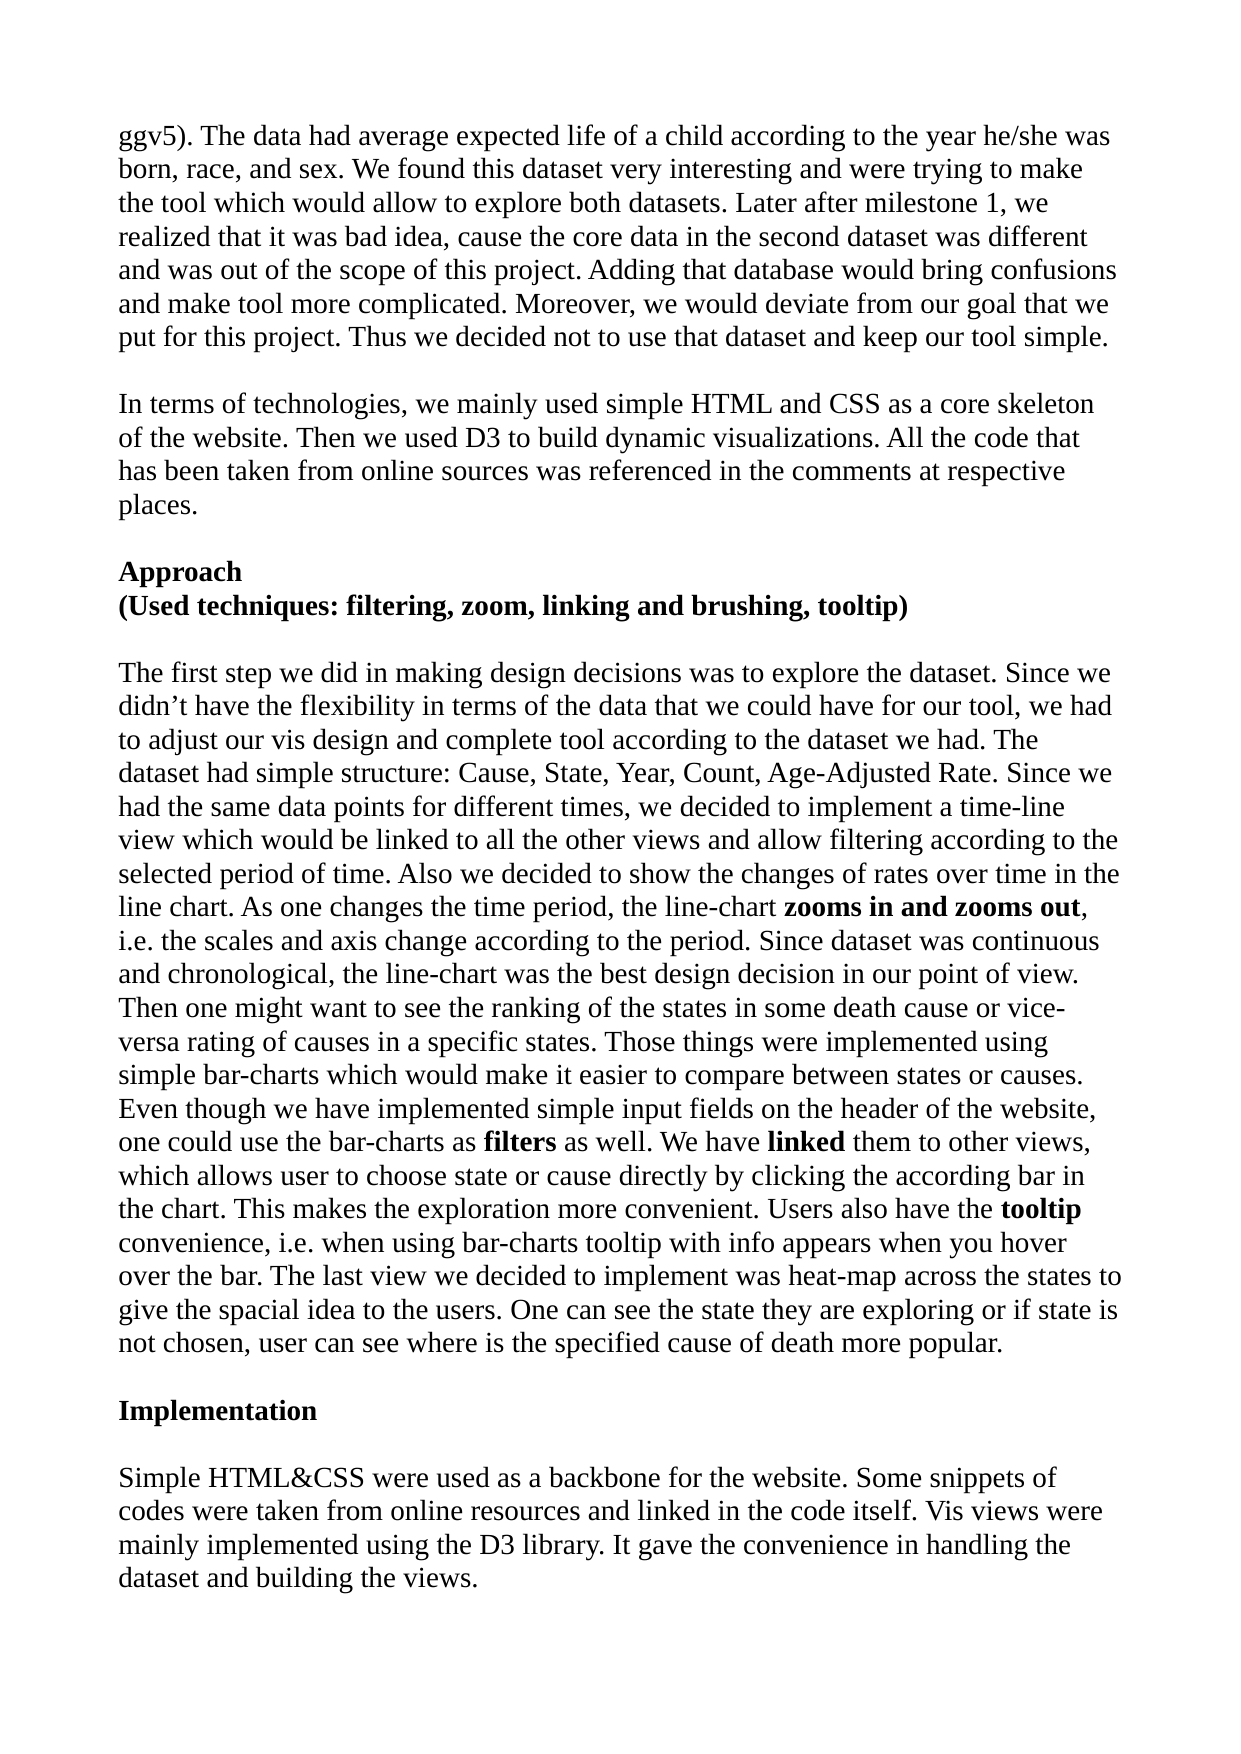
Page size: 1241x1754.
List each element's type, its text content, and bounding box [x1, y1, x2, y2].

text The first step we did in making design decisions was to explore the dataset. Since we didn’t have the flexibility in terms of the data that we could have for our tool, we had to adjust our vis design and complete tool according to the dataset we had. The dataset had simple structure: Cause, State, Year, Count, Age-Adjusted Rate. Since we had the same data points for different times, we decided to implement a time-line view which would be linked to all the other views and allow filtering according to the selected period of time. Also we decided to show the changes of rates over time in the line chart. As one changes the time period, the line-chart zooms in and zooms out, i.e. the scales and axis change according to the period. Since dataset was continuous and chronological, the line-chart was the best design decision in our point of view. Then one might want to see the ranking of the states in some death cause or vice-versa rating of causes in a specific states. Those things were implemented using simple bar-charts which would make it easier to compare between states or causes. Even though we have implemented simple input fields on the header of the website, one could use the bar-charts as filters as well. We have linked them to other views, which allows user to choose state or cause directly by clicking the according bar in the chart. This makes the exploration more convenient. Users also have the tooltip convenience, i.e. when using bar-charts tooltip with info appears when you hover over the bar. The last view we decided to implement was heat-map across the states to give the spacial idea to the users. One can see the state they are exploring or if state is not chosen, user can see where is the specified cause of death more popular. [118, 655, 1122, 1359]
text In terms of technologies, we mainly used simple HTML and CSS as a core skeleton of the website. Then we used D3 to build dynamic visualizations. All the code that has been taken from online sources was referenced in the comments at respective places. [118, 386, 1122, 521]
text Approach [118, 554, 1122, 588]
text (Used techniques: filtering, zoom, linking and brushing, tooltip) [118, 588, 1122, 621]
text ggv5). The data had average expected life of a child according to the year he/she was born, race, and sex. We found this dataset very interesting and were trying to make the tool which would allow to explore both datasets. Later after milestone 1, we realized that it was bad idea, cause the core data in the second dataset was different and was out of the scope of this project. Adding that database would bring confusions and make tool more complicated. Moreover, we would deviate from our goal that we put for this project. Thus we decided not to use that dataset and keep our tool simple. [118, 118, 1122, 353]
text Simple HTML&CSS were used as a backbone for the website. Some snippets of codes were taken from online resources and linked in the code itself. Vis views were mainly implemented using the D3 library. It gave the convenience in handling the dataset and building the views. [118, 1460, 1122, 1594]
text Implementation [118, 1393, 1122, 1426]
